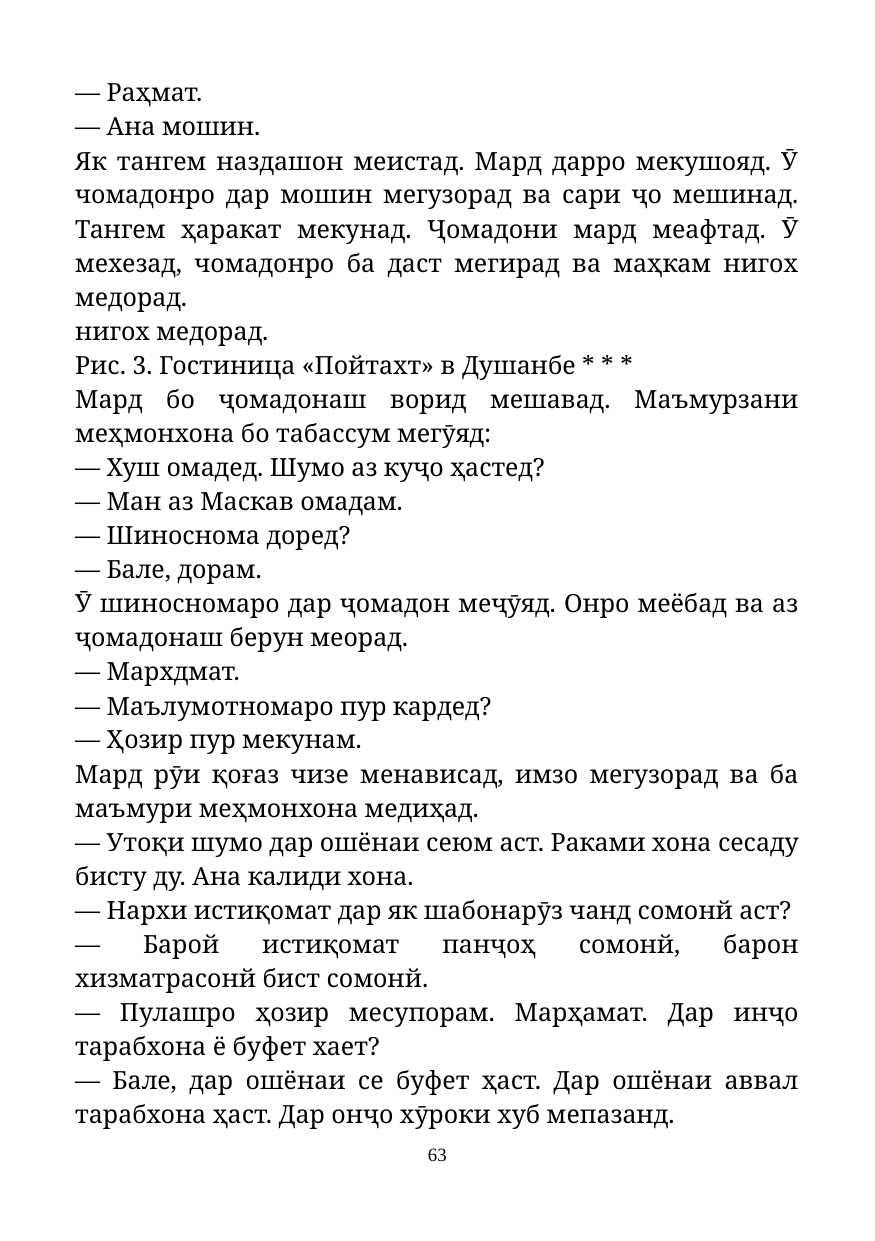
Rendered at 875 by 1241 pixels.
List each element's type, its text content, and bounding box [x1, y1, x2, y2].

text — Утоқи шумо дар ошёнаи сеюм аст. Раками хона сесаду бисту ду. Ана калиди хона. [75, 824, 799, 892]
text Як тангем наздашон меистад. Мард дарро мекушояд. Ӯ чомадонро дар мошин мегузорад ва сари ҷо мешинад. Тангем ҳаракат мекунад. Ҷомадони мард меафтад. Ӯ мехезад, чомадонро ба даст мегирад ва маҳкам нигох медорад. [75, 143, 799, 313]
text — Раҳмат. [75, 75, 799, 109]
text — Бале, дорам. [75, 552, 799, 586]
text Ӯ шиносномаро дар ҷомадон меҷӯяд. Онро меёбад ва аз ҷомадонаш берун меорад. [75, 586, 799, 654]
text — Ана мошин. [75, 109, 799, 143]
text — Ҳозир пур мекунам. [75, 722, 799, 756]
text — Бале, дар ошёнаи се буфет ҳаст. Дар ошёнаи аввал тарабхона ҳаст. Дар онҷо хӯроки хуб мепазанд. [75, 1063, 799, 1131]
text — Мархдмат. [75, 654, 799, 688]
text — Ман аз Маскав омадам. [75, 484, 799, 518]
text Мард бо ҷомадонаш ворид мешавад. Маъмурзани меҳмонхона бо табассум мегӯяд: [75, 382, 799, 450]
text — Барой истиқомат панҷоҳ сомонй, барон хизматрасонй бист со­монй. [75, 927, 799, 995]
text Рис. 3. Гостиница «Пойтахт» в Душанбе * * * [75, 347, 799, 382]
text — Хуш омадед. Шумо аз куҷо ҳастед? [75, 450, 799, 484]
text — Маълумотномаро пур кардед? [75, 688, 799, 722]
text — Нархи истиқомат дар як шабонарӯз чанд сомонй аст? [75, 892, 799, 927]
text — Шиноснома доред? [75, 518, 799, 552]
text нигох медорад. [75, 313, 799, 347]
text Мард рӯи қоғаз чизе менависад, имзо мегузорад ва ба маъмури меҳ­монхона медиҳад. [75, 756, 799, 824]
text — Пулашро ҳозир месупорам. Марҳамат. Дар инҷо тарабхона ё бу­фет хает? [75, 995, 799, 1063]
